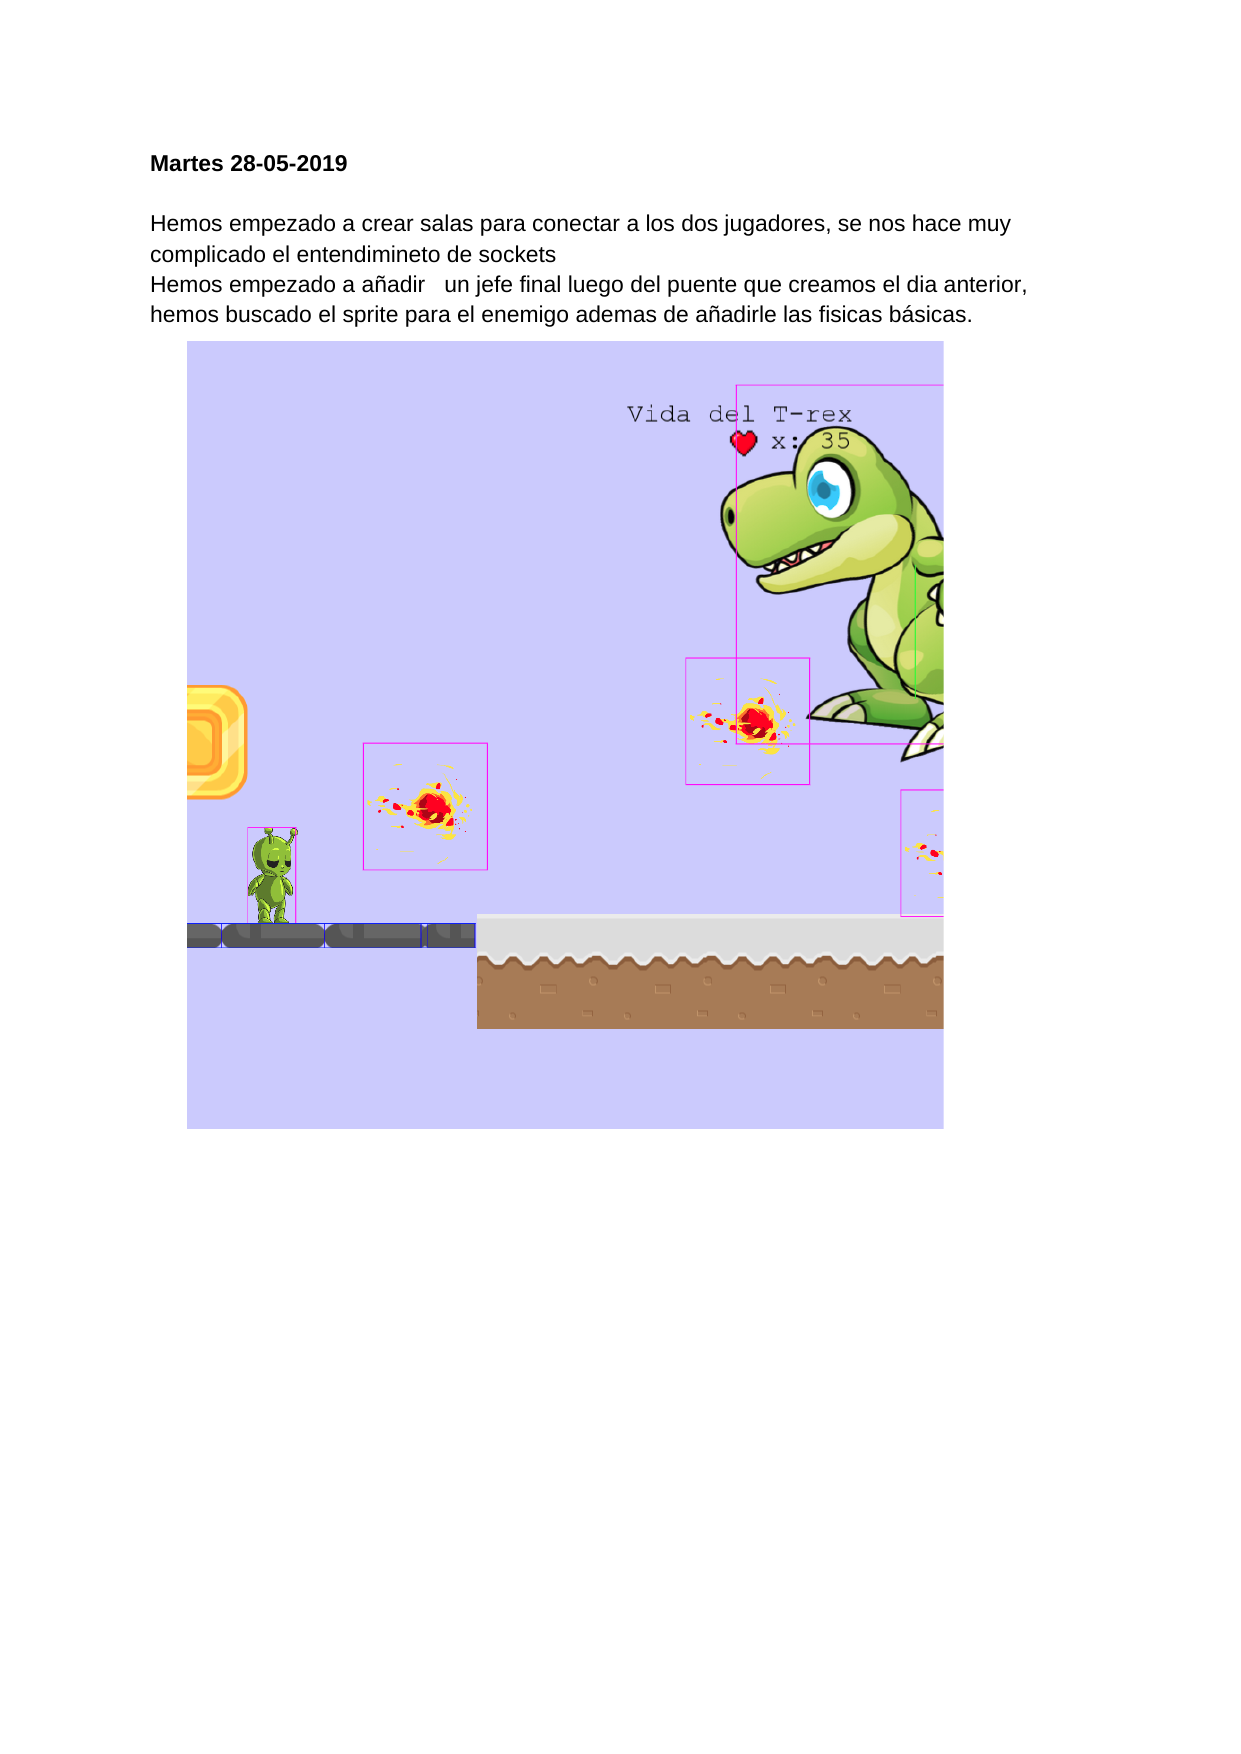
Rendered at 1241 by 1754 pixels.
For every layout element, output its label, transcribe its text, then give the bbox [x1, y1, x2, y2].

text Hemos empezado a añadir un jefe final luego del puente que creamos el dia anterior, hemos buscado el sprite para el enemigo ademas de añadirle las fisicas básicas. [150, 271, 1090, 327]
text Hemos empezado a crear salas para conectar a los dos jugadores, se nos hace muy complicado el entendimineto de sockets [150, 210, 1090, 267]
picture [187, 341, 944, 1129]
text Martes 28-05-2019 [150, 150, 1090, 176]
